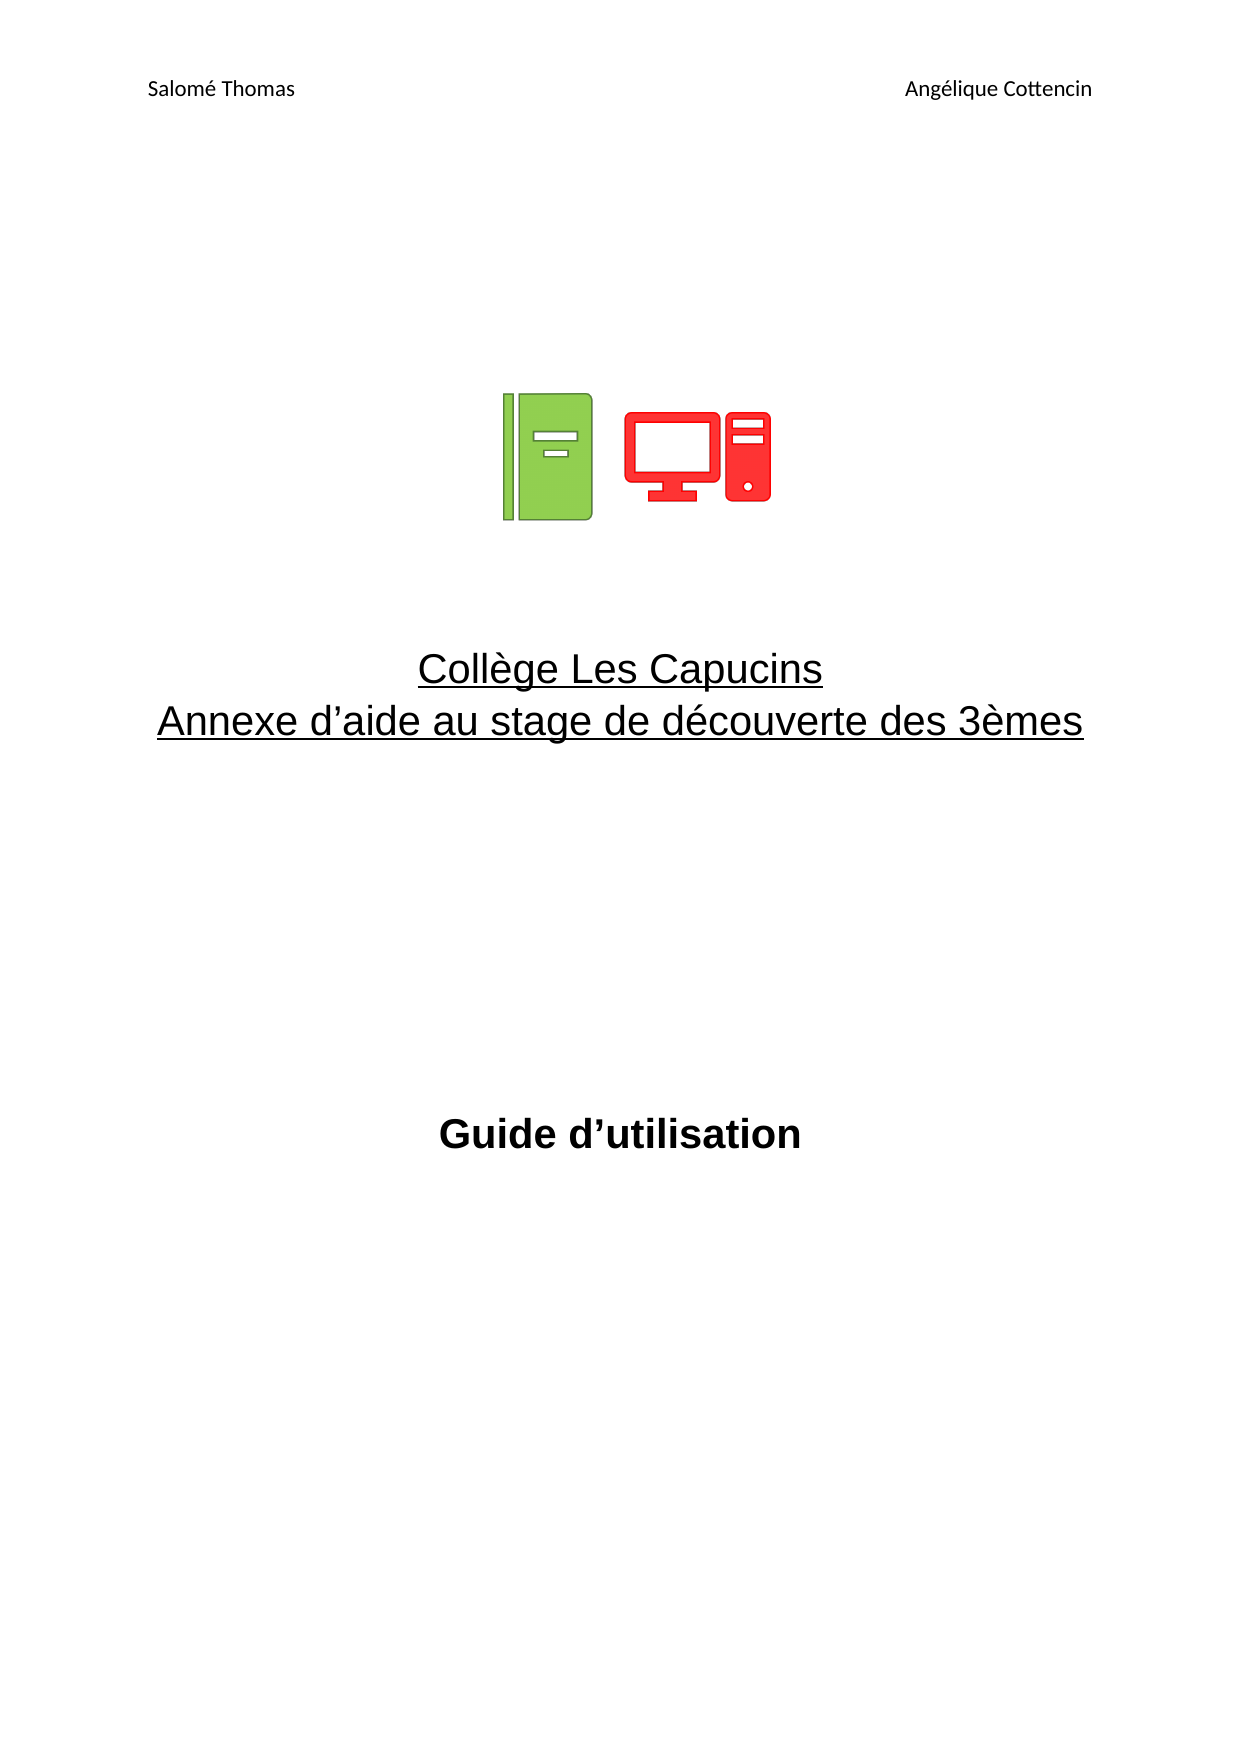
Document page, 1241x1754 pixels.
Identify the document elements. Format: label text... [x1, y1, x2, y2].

text Annexe d’aide au stage de découverte des 3èmes [148, 696, 1093, 744]
text Guide d’utilisation [148, 1109, 1093, 1157]
text Collège Les Capucins [148, 644, 1093, 692]
picture [472, 382, 773, 532]
